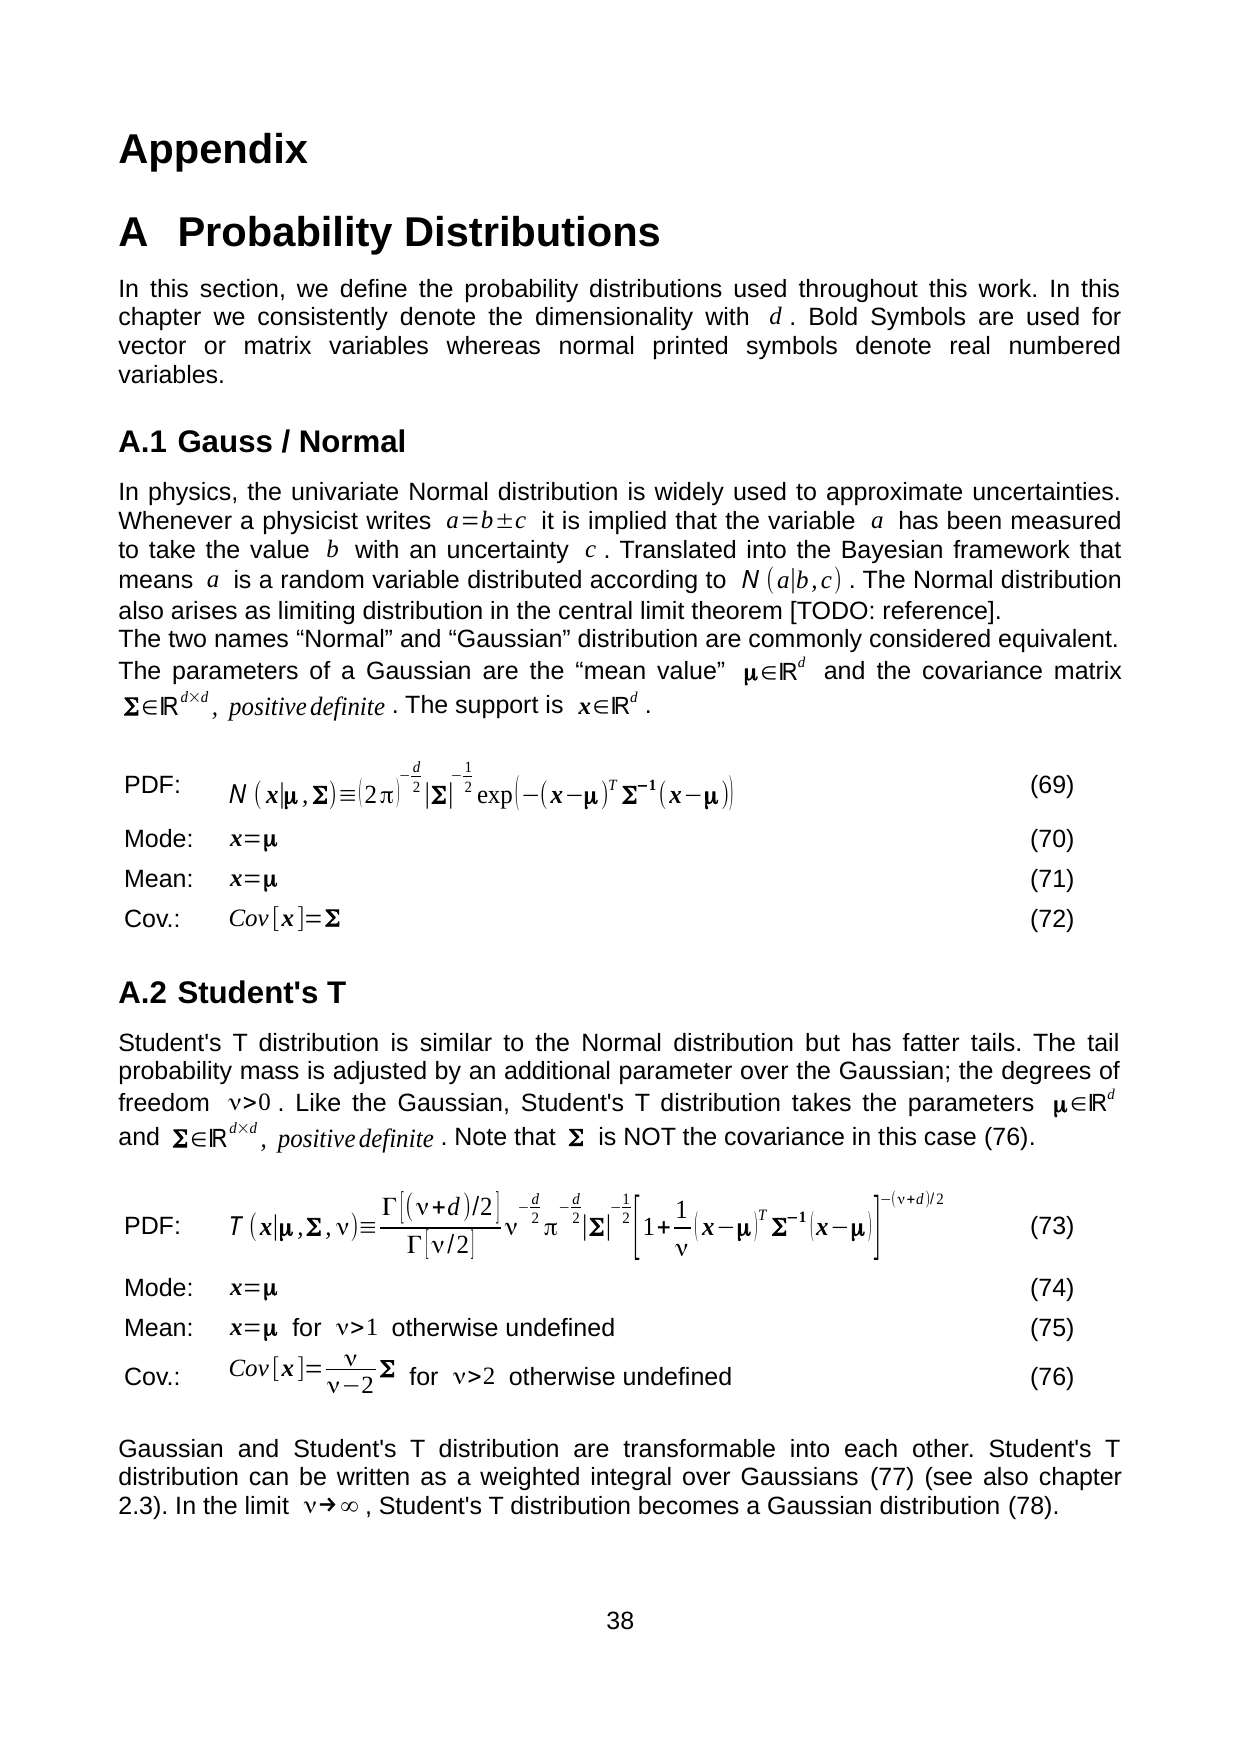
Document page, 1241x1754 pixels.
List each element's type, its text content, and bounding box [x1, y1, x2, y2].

title Gauss / Normal [118, 423, 1122, 459]
text Student's T distribution is similar to the Normal distribution but has fatter tails. The tail probability mass is adjusted by an additional parameter over the Gaussian; the degrees of freedom . Like the Gaussian, Student's T distribution takes the parameters and . Note that is NOT the covariance in this case (76). [118, 1028, 1122, 1155]
table_cell Mean: [118, 1308, 217, 1348]
text The parameters of a Gaussian are the “mean value” and the covariance matrix . The support is . [118, 653, 1122, 723]
title Probability Distributions [118, 208, 1122, 256]
table_header PDF: [118, 752, 217, 818]
table_cell [217, 1267, 1024, 1307]
text Gaussian and Student's T distribution are transformable into each other. Student's T distribution can be written as a weighted integral over Gaussians (77) (see also chapter 2.3). In the limit , Student's T distribution becomes a Gaussian distribution (78). [118, 1434, 1122, 1520]
text The two names “Normal” and “Gaussian” distribution are commonly considered equivalent. [118, 624, 1122, 653]
table_cell (76) [1024, 1348, 1123, 1405]
table_cell (72) [1024, 899, 1123, 939]
table_cell (75) [1024, 1308, 1123, 1348]
text In physics, the univariate Normal distribution is widely used to approximate uncertainties. Whenever a physicist writes it is implied that the variable has been measured to take the value with an uncertainty . Translated into the Bayesian framework that means is a random variable distributed according to . The Normal distribution also arises as limiting distribution in the central limit theorem [TODO: reference]. [118, 477, 1122, 624]
table_header [217, 1184, 1024, 1267]
title Student's T [118, 974, 1122, 1009]
table_cell (74) [1024, 1267, 1123, 1307]
table_header PDF: [118, 1184, 217, 1267]
table_cell Mode: [118, 818, 217, 858]
table_cell (71) [1024, 859, 1123, 899]
table_cell for otherwise undefined [217, 1348, 1024, 1405]
table_cell Cov.: [118, 1348, 217, 1405]
table_header (73) [1024, 1184, 1123, 1267]
table_cell [217, 859, 1024, 899]
table_cell [217, 899, 1024, 939]
table_header (69) [1024, 752, 1123, 818]
table_header [217, 752, 1024, 818]
table_cell for otherwise undefined [217, 1308, 1024, 1348]
table_cell Cov.: [118, 899, 217, 939]
table_cell Mean: [118, 859, 217, 899]
table_cell (70) [1024, 818, 1123, 858]
table_cell Mode: [118, 1267, 217, 1307]
table_cell [217, 818, 1024, 858]
text In this section, we define the probability distributions used throughout this work. In this chapter we consistently denote the dimensionality with . Bold Symbols are used for vector or matrix variables whereas normal printed symbols denote real numbered variables. [118, 273, 1122, 388]
